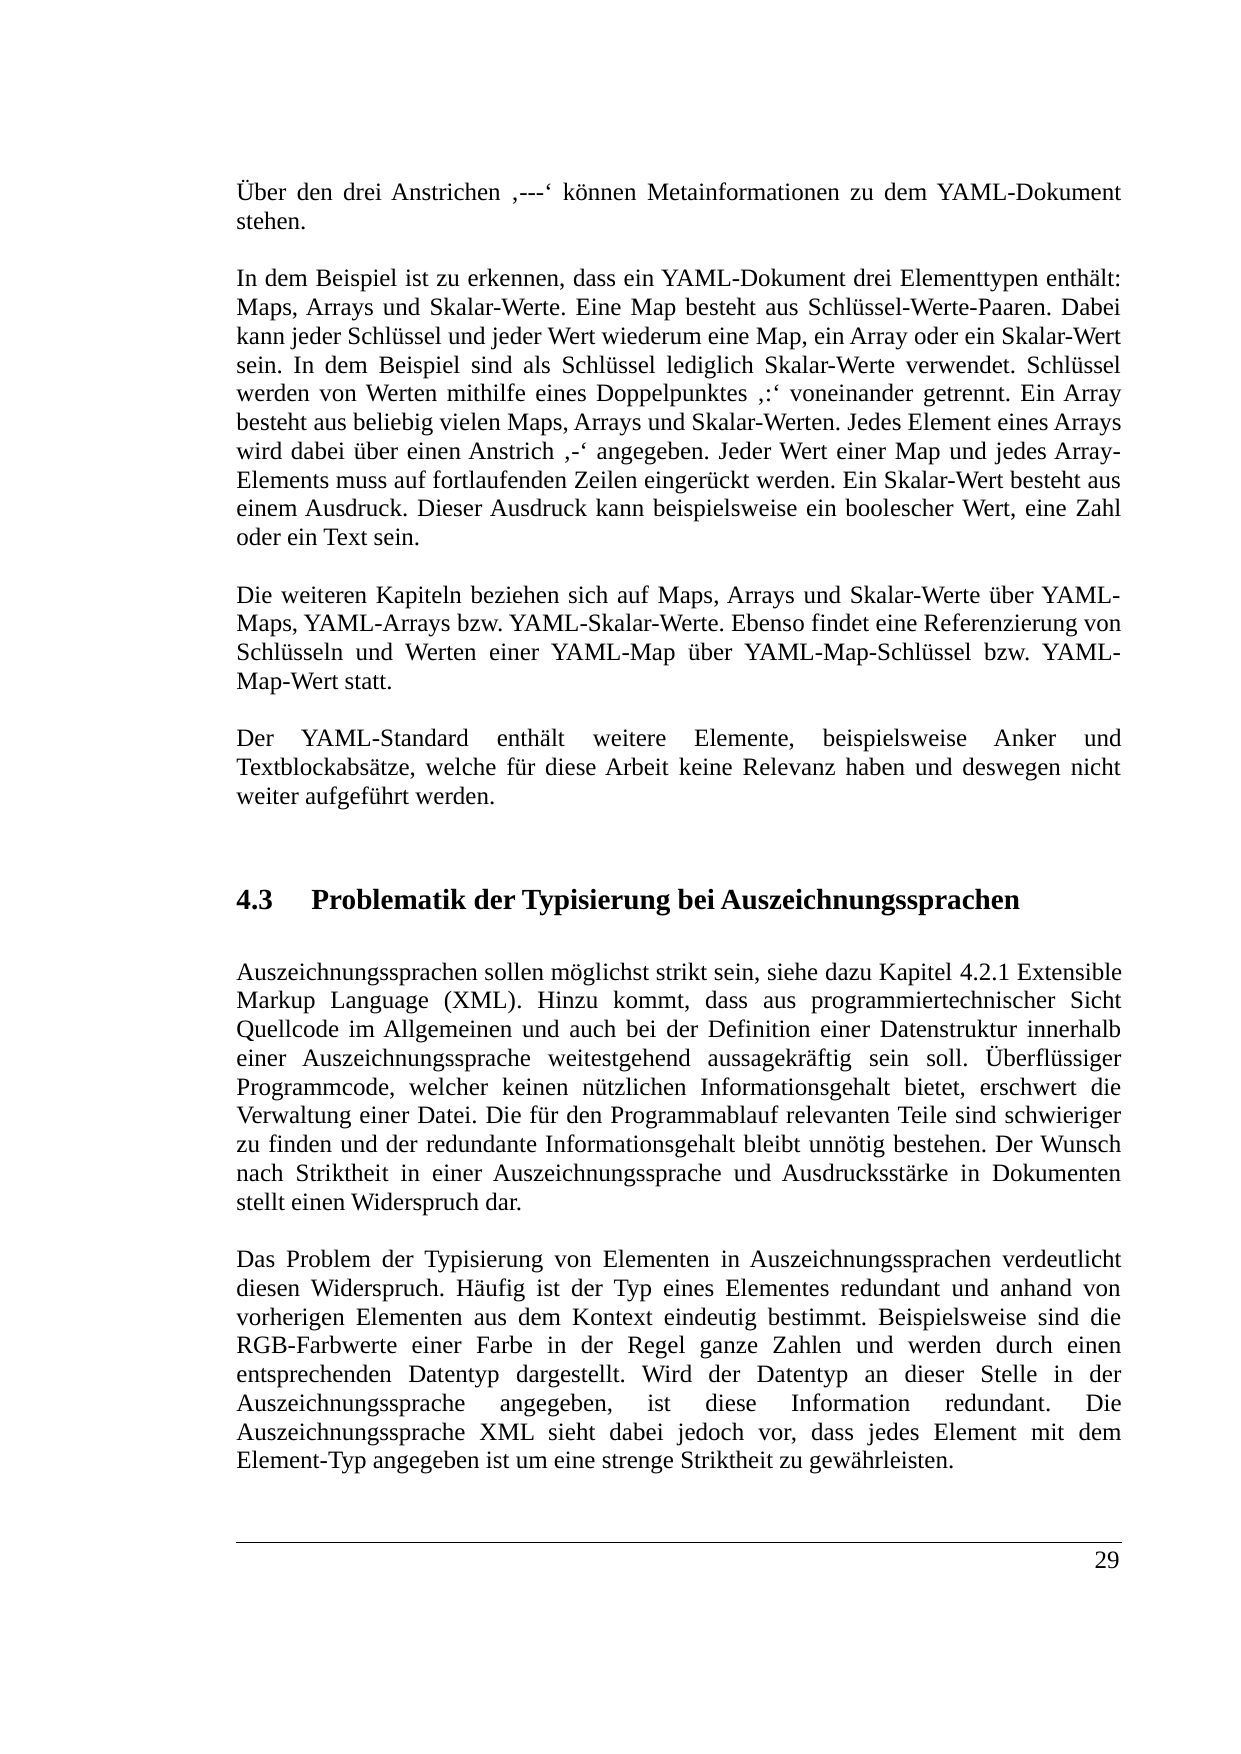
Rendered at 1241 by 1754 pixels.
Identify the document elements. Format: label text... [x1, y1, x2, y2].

text Die weiteren Kapiteln beziehen sich auf Maps, Arrays und Skalar-Werte über YAML-Maps, YAML-Arrays bzw. YAML-Skalar-Werte. Ebenso findet eine Referenzierung von Schlüsseln und Werten einer YAML-Map über YAML-Map-Schlüssel bzw. YAML-Map-Wert statt. [236, 580, 1122, 695]
text Über den drei Anstrichen ‚---‘ können Metainformationen zu dem YAML-Dokument stehen. [236, 177, 1122, 235]
text Auszeichnungssprachen sollen möglichst strikt sein, siehe dazu Kapitel 4.2.1 Extensible Markup Language (XML). Hinzu kommt, dass aus programmiertechnischer Sicht Quellcode im Allgemeinen und auch bei der Definition einer Datenstruktur innerhalb einer Auszeichnungssprache weitestgehend aussagekräftig sein soll. Überflüssiger Programmcode, welcher keinen nützlichen Informationsgehalt bietet, erschwert die Verwaltung einer Datei. Die für den Programmablauf relevanten Teile sind schwieriger zu finden und der redundante Informationsgehalt bleibt unnötig bestehen. Der Wunsch nach Striktheit in einer Auszeichnungssprache und Ausdrucksstärke in Dokumenten stellt einen Widerspruch dar. [236, 957, 1122, 1215]
subtitle Problematik der Typisierung bei Auszeichnungssprachen [236, 882, 1122, 915]
text Der YAML-Standard enthält weitere Elemente, beispielsweise Anker und Textblockabsätze, welche für diese Arbeit keine Relevanz haben und deswegen nicht weiter aufgeführt werden. [236, 723, 1122, 810]
text In dem Beispiel ist zu erkennen, dass ein YAML-Dokument drei Elementtypen enthält: Maps, Arrays und Skalar-Werte. Eine Map besteht aus Schlüssel-Werte-Paaren. Dabei kann jeder Schlüssel und jeder Wert wiederum eine Map, ein Array oder ein Skalar-Wert sein. In dem Beispiel sind als Schlüssel lediglich Skalar-Werte verwendet. Schlüssel werden von Werten mithilfe eines Doppelpunktes ‚:‘ voneinander getrennt. Ein Array besteht aus beliebig vielen Maps, Arrays und Skalar-Werten. Jedes Element eines Arrays wird dabei über einen Anstrich ‚-‘ angegeben. Jeder Wert einer Map und jedes Array-Elements muss auf fortlaufenden Zeilen eingerückt werden. Ein Skalar-Wert besteht aus einem Ausdruck. Dieser Ausdruck kann beispielsweise ein boolescher Wert, eine Zahl oder ein Text sein. [236, 263, 1122, 551]
text Das Problem der Typisierung von Elementen in Auszeichnungssprachen verdeutlicht diesen Widerspruch. Häufig ist der Typ eines Elementes redundant und anhand von vorherigen Elementen aus dem Kontext eindeutig bestimmt. Beispielsweise sind die RGB-Farbwerte einer Farbe in der Regel ganze Zahlen und werden durch einen entsprechenden Datentyp dargestellt. Wird der Datentyp an dieser Stelle in der Auszeichnungssprache angegeben, ist diese Information redundant. Die Auszeichnungssprache XML sieht dabei jedoch vor, dass jedes Element mit dem Element-Typ angegeben ist um eine strenge Striktheit zu gewährleisten. [236, 1244, 1122, 1474]
